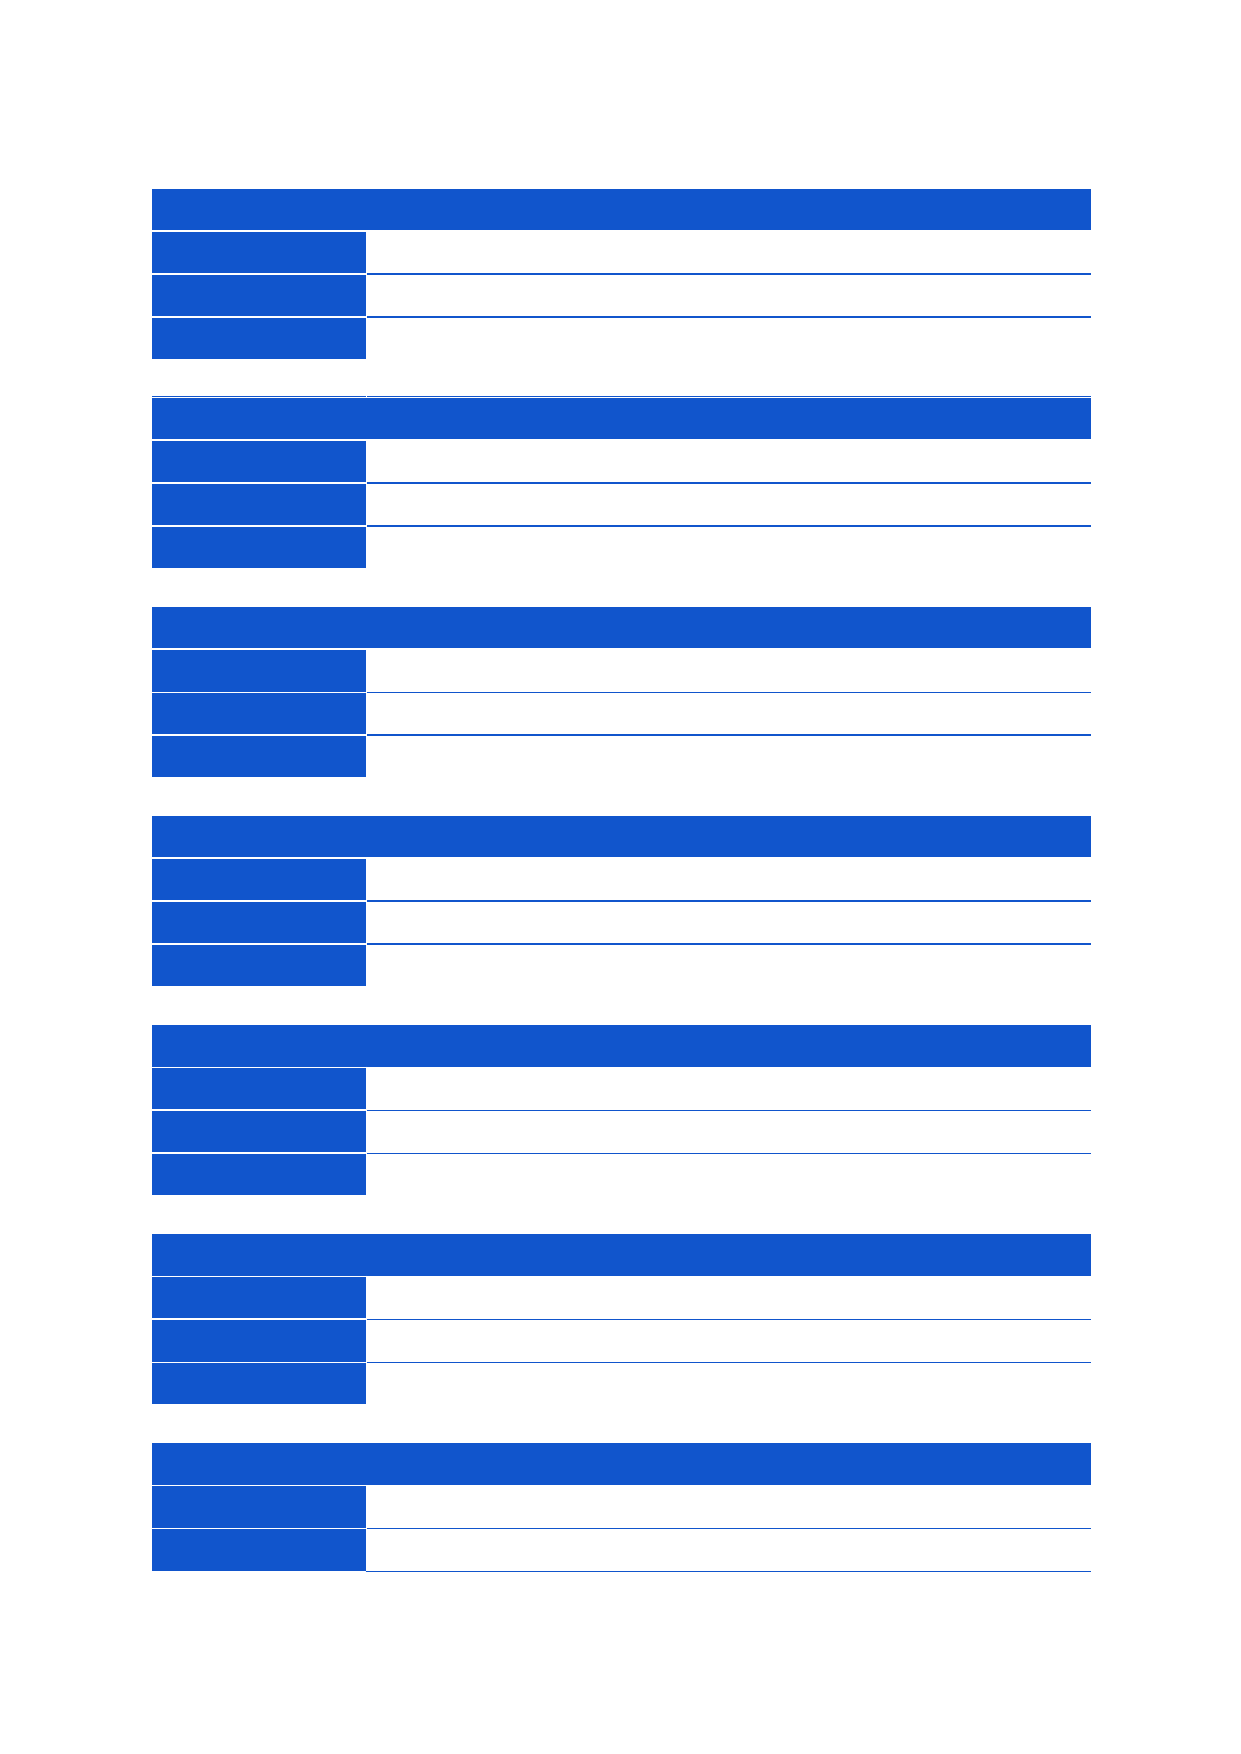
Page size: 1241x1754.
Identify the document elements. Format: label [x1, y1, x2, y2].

table_cell [152, 1277, 366, 1318]
table_cell [367, 945, 1091, 986]
table_cell [152, 275, 366, 316]
table_cell [367, 693, 1091, 734]
table_cell [152, 1363, 366, 1404]
table_cell [152, 1320, 366, 1361]
table_cell [367, 1277, 1091, 1318]
table_cell [152, 945, 366, 986]
table_cell [367, 1529, 1091, 1571]
table_cell [367, 361, 1091, 396]
table_cell [367, 1197, 1091, 1233]
table_cell [152, 152, 366, 187]
table_cell [152, 988, 366, 1024]
table_cell [367, 1320, 1091, 1361]
table_cell [367, 859, 1091, 900]
table_cell [152, 650, 366, 691]
table_cell [152, 398, 1091, 439]
table_cell [367, 570, 1091, 606]
table_cell [152, 1406, 366, 1442]
table_cell [367, 318, 1091, 359]
table_cell [367, 275, 1091, 316]
table_cell [367, 1154, 1091, 1195]
table_cell [152, 570, 366, 606]
table_cell [152, 1025, 1091, 1067]
table_cell [367, 650, 1091, 691]
table_cell [152, 693, 366, 734]
table_cell [152, 736, 366, 777]
table_cell [152, 1234, 1091, 1276]
table_cell [152, 441, 366, 482]
table_cell [367, 779, 1091, 814]
table_cell [152, 607, 1091, 648]
table_cell [152, 1486, 366, 1528]
table_cell [367, 988, 1091, 1024]
table_cell [152, 484, 366, 525]
table_cell [152, 902, 366, 943]
table_cell [367, 152, 1091, 187]
table_cell [152, 1443, 1091, 1485]
table_cell [152, 189, 1091, 230]
table_cell [367, 232, 1091, 273]
table_cell [367, 1111, 1091, 1152]
table_cell [367, 484, 1091, 525]
table_cell [152, 1529, 366, 1571]
table_cell [152, 1111, 366, 1152]
table_cell [152, 859, 366, 900]
table_cell [152, 816, 1091, 857]
table_cell [152, 779, 366, 814]
table_cell [152, 1154, 366, 1195]
table_cell [152, 1068, 366, 1109]
table_cell [367, 1363, 1091, 1404]
table_cell [367, 1486, 1091, 1528]
table_cell [152, 232, 366, 273]
table_cell [152, 527, 366, 568]
table_cell [152, 318, 366, 359]
table_cell [152, 361, 366, 396]
table_cell [367, 441, 1091, 482]
table_cell [367, 527, 1091, 568]
table_cell [367, 1406, 1091, 1442]
table_cell [367, 1068, 1091, 1109]
table_cell [367, 736, 1091, 777]
table_cell [152, 1197, 366, 1233]
table_cell [367, 902, 1091, 943]
